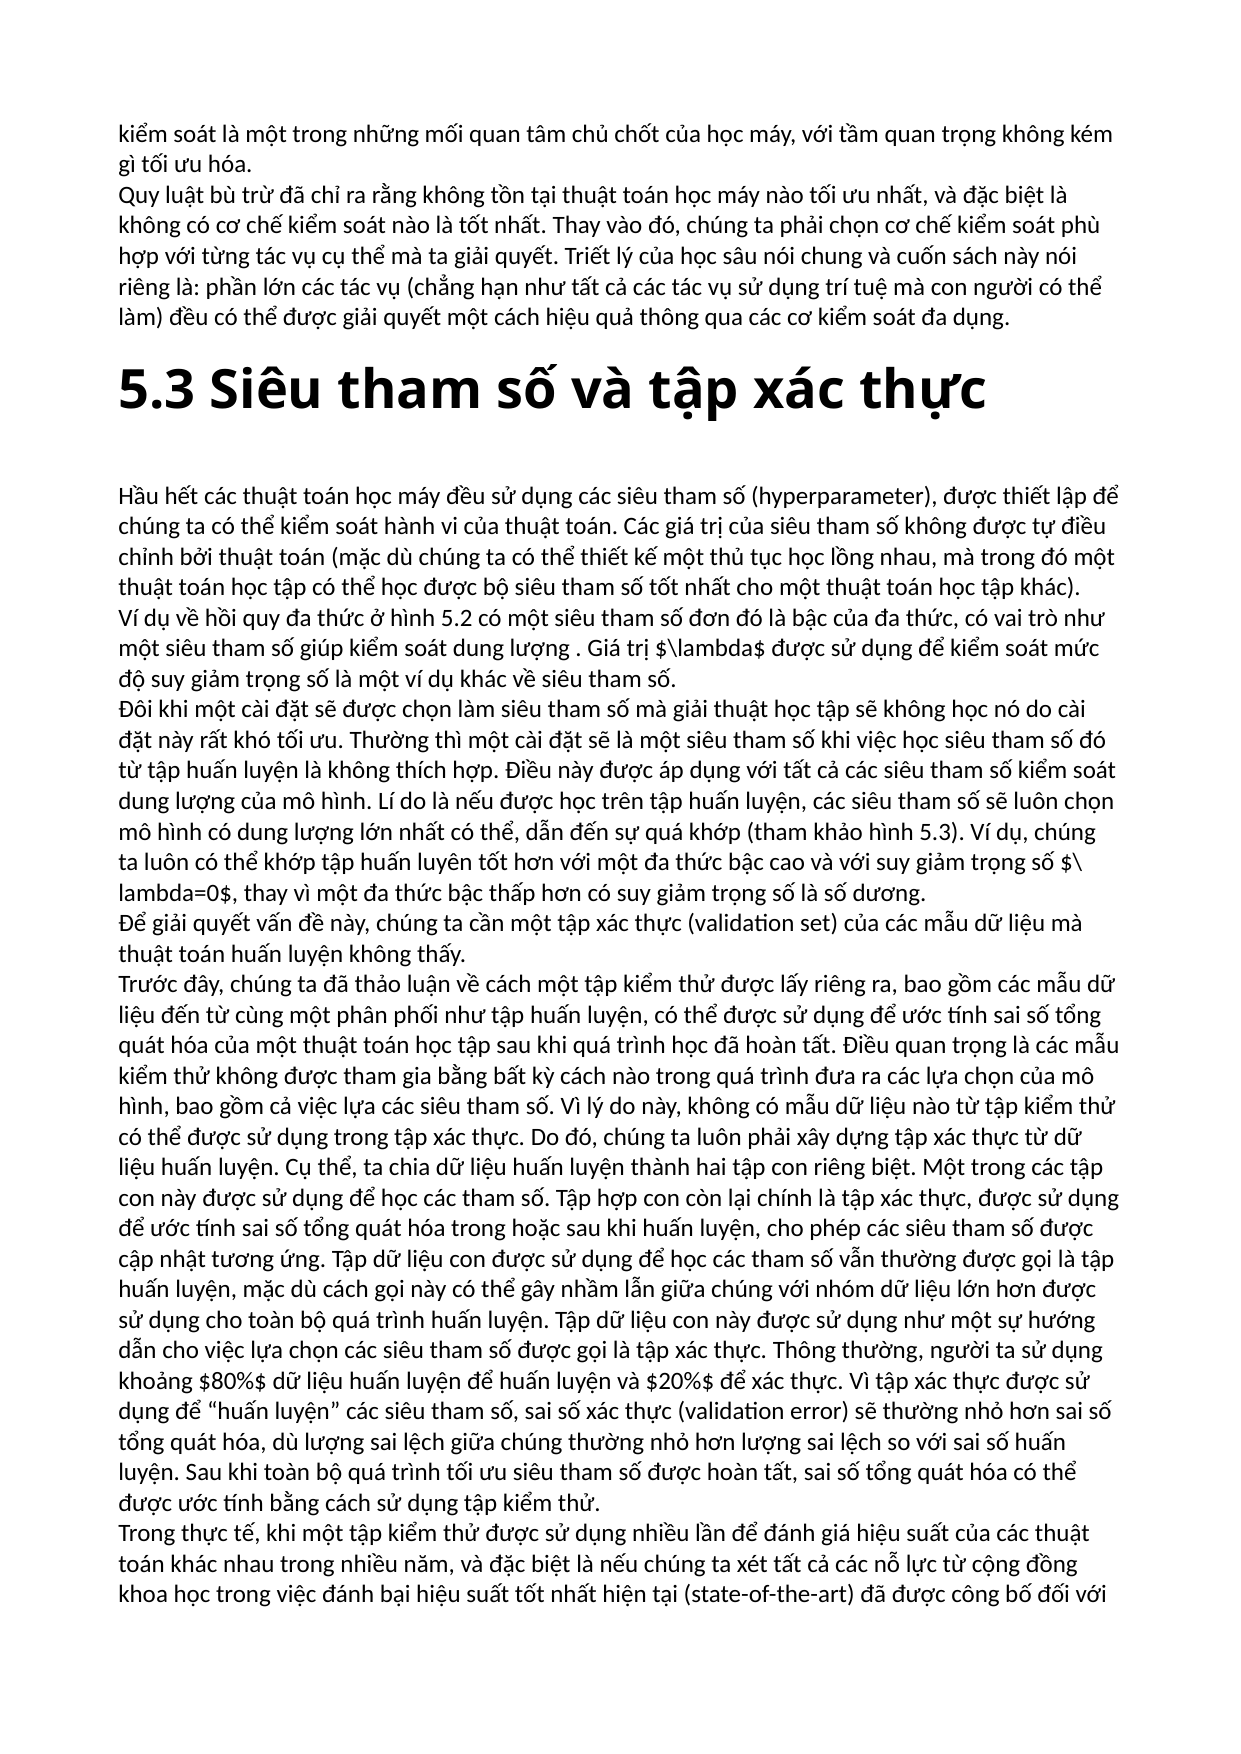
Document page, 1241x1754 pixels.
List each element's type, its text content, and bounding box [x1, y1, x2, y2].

text Trong thực tế, khi một tập kiểm thử được sử dụng nhiều lần để đánh giá hiệu suất của các thuật toán khác nhau trong nhiều năm, và đặc biệt là nếu chúng ta xét tất cả các nỗ lực từ cộng đồng khoa học trong việc đánh bại hiệu suất tốt nhất hiện tại (state-of-the-art) đã được công bố đối với [118, 1518, 1122, 1609]
text Trước đây, chúng ta đã thảo luận về cách một tập kiểm thử được lấy riêng ra, bao gồm các mẫu dữ liệu đến từ cùng một phân phối như tập huấn luyện, có thể được sử dụng để ước tính sai số tổng quát hóa của một thuật toán học tập sau khi quá trình học đã hoàn tất. Điều quan trọng là các mẫu kiểm thử không được tham gia bằng bất kỳ cách nào trong quá trình đưa ra các lựa chọn của mô hình, bao gồm cả việc lựa các siêu tham số. Vì lý do này, không có mẫu dữ liệu nào từ tập kiểm thử có thể được sử dụng trong tập xác thực. Do đó, chúng ta luôn phải xây dựng tập xác thực từ dữ liệu huấn luyện. Cụ thể, ta chia dữ liệu huấn luyện thành hai tập con riêng biệt. Một trong các tập con này được sử dụng để học các tham số. Tập hợp con còn lại chính là tập xác thực, được sử dụng để ước tính sai số tổng quát hóa trong hoặc sau khi huấn luyện, cho phép các siêu tham số được cập nhật tương ứng. Tập dữ liệu con được sử dụng để học các tham số vẫn thường được gọi là tập huấn luyện, mặc dù cách gọi này có thể gây nhầm lẫn giữa chúng với nhóm dữ liệu lớn hơn được sử dụng cho toàn bộ quá trình huấn luyện. Tập dữ liệu con này được sử dụng như một sự hướng dẫn cho việc lựa chọn các siêu tham số được gọi là tập xác thực. Thông thường, người ta sử dụng khoảng $80%$ dữ liệu huấn luyện để huấn luyện và $20%$ để xác thực. Vì tập xác thực được sử dụng để “huấn luyện” các siêu tham số, sai số xác thực (validation error) sẽ thường nhỏ hơn sai số tổng quát hóa, dù lượng sai lệch giữa chúng thường nhỏ hơn lượng sai lệch so với sai số huấn luyện. Sau khi toàn bộ quá trình tối ưu siêu tham số được hoàn tất, sai số tổng quát hóa có thể được ước tính bằng cách sử dụng tập kiểm thử. [118, 968, 1122, 1518]
text Quy luật bù trừ đã chỉ ra rằng không tồn tại thuật toán học máy nào tối ưu nhất, và đặc biệt là không có cơ chế kiểm soát nào là tốt nhất. Thay vào đó, chúng ta phải chọn cơ chế kiểm soát phù hợp với từng tác vụ cụ thể mà ta giải quyết. Triết lý của học sâu nói chung và cuốn sách này nói riêng là: phần lớn các tác vụ (chẳng hạn như tất cả các tác vụ sử dụng trí tuệ mà con người có thể làm) đều có thể được giải quyết một cách hiệu quả thông qua các cơ kiểm soát đa dụng. [118, 179, 1122, 332]
subtitle 5.3 Siêu tham số và tập xác thực [118, 351, 1122, 424]
text Đôi khi một cài đặt sẽ được chọn làm siêu tham số mà giải thuật học tập sẽ không học nó do cài đặt này rất khó tối ưu. Thường thì một cài đặt sẽ là một siêu tham số khi việc học siêu tham số đó từ tập huấn luyện là không thích hợp. Điều này được áp dụng với tất cả các siêu tham số kiểm soát dung lượng của mô hình. Lí do là nếu được học trên tập huấn luyện, các siêu tham số sẽ luôn chọn mô hình có dung lượng lớn nhất có thể, dẫn đến sự quá khớp (tham khảo hình 5.3). Ví dụ, chúng ta luôn có thể khớp tập huấn luyên tốt hơn với một đa thức bậc cao và với suy giảm trọng số $\lambda=0$, thay vì một đa thức bậc thấp hơn có suy giảm trọng số là số dương. [118, 693, 1122, 907]
text kiểm soát là một trong những mối quan tâm chủ chốt của học máy, với tầm quan trọng không kém gì tối ưu hóa. [118, 118, 1122, 179]
text Hầu hết các thuật toán học máy đều sử dụng các siêu tham số (hyperparameter), được thiết lập để chúng ta có thể kiểm soát hành vi của thuật toán. Các giá trị của siêu tham số không được tự điều chỉnh bởi thuật toán (mặc dù chúng ta có thể thiết kế một thủ tục học lồng nhau, mà trong đó một thuật toán học tập có thể học được bộ siêu tham số tốt nhất cho một thuật toán học tập khác). [118, 480, 1122, 602]
text Để giải quyết vấn đề này, chúng ta cần một tập xác thực (validation set) của các mẫu dữ liệu mà thuật toán huấn luyện không thấy. [118, 907, 1122, 968]
text Ví dụ về hồi quy đa thức ở hình 5.2 có một siêu tham số đơn đó là bậc của đa thức, có vai trò như một siêu tham số giúp kiểm soát dung lượng . Giá trị $\lambda$ được sử dụng để kiểm soát mức độ suy giảm trọng số là một ví dụ khác về siêu tham số. [118, 602, 1122, 693]
